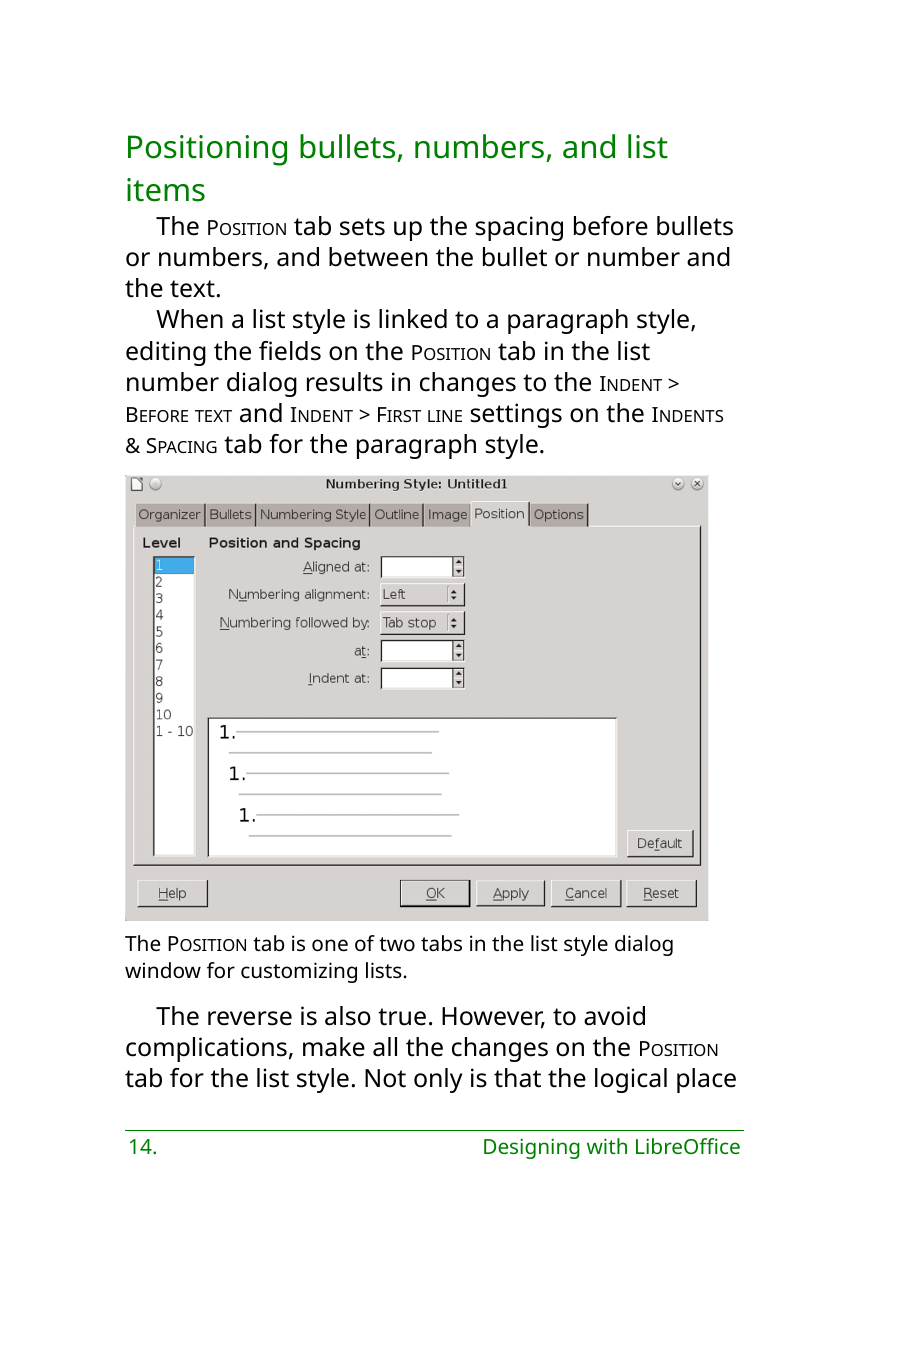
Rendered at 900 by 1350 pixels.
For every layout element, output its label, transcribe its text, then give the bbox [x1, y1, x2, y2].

picture [125, 475, 709, 921]
table_cell The Position tab is one of two tabs in the list style dialog window for customizing lists. [125, 922, 744, 984]
text The reverse is also true. However, to avoid complications, make all the changes on the Position tab for the list style. Not only is that the logical place [125, 1000, 744, 1094]
table_header [125, 476, 744, 922]
text The Position tab sets up the spacing before bullets or numbers, and between the bullet or number and the text. [125, 210, 744, 304]
subtitle Positioning bullets, numbers, and list items [125, 125, 744, 210]
text When a list style is linked to a paragraph style, editing the fields on the Position tab in the list number dialog results in changes to the Indent > Before text and Indent > First line settings on the Indents & Spacing tab for the paragraph style. [125, 304, 744, 460]
